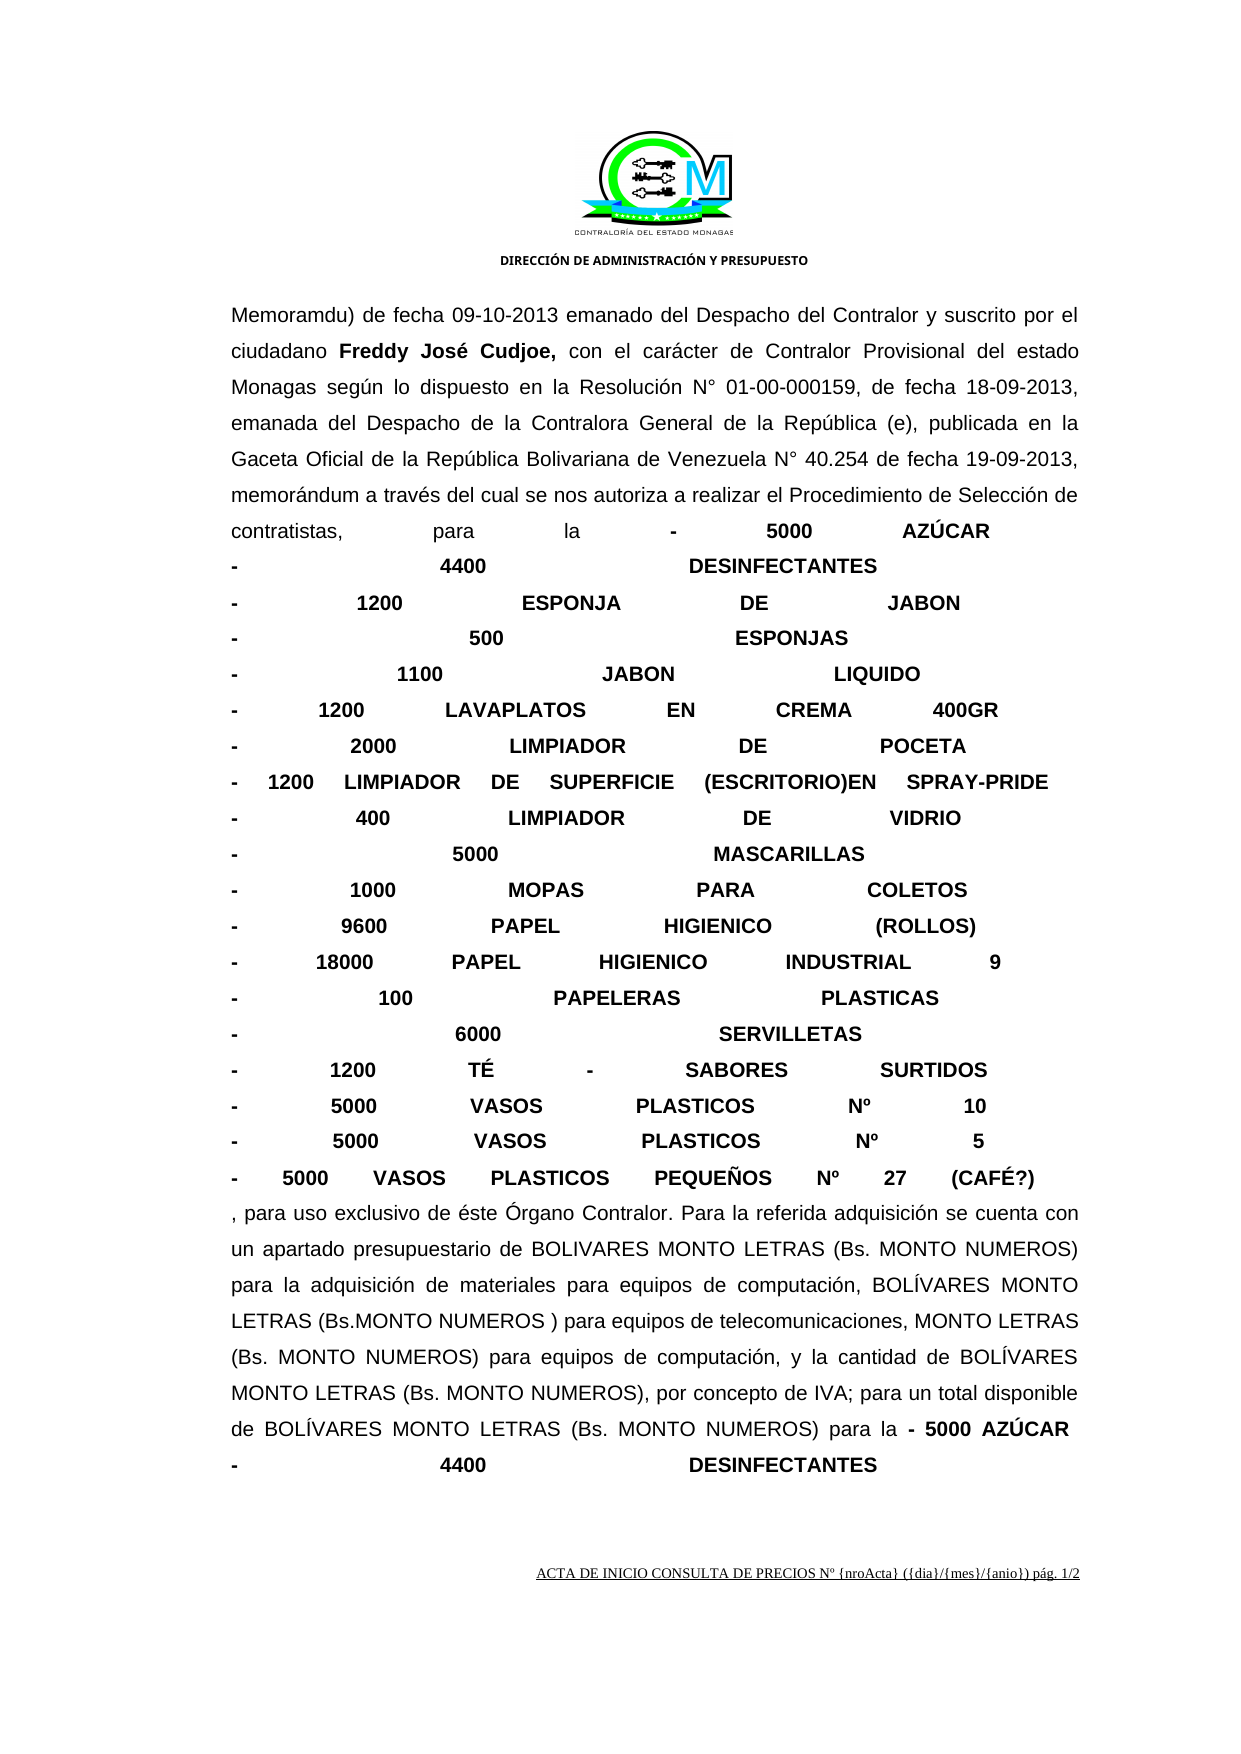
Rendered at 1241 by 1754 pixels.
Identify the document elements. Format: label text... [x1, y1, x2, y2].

picture [574, 131, 733, 235]
text Memoramdu) de fecha 09-10-2013 emanado del Despacho del Contralor y suscrito por el ciudadano Freddy José Cudjoe, con el carácter de Contralor Provisional del estado Monagas según lo dispuesto en la Resolución N° 01-00-000159, de fecha 18-09-2013, emanada del Despacho de la Contralora General de la República (e), publicada en la Gaceta Oficial de la República Bolivariana de Venezuela N° 40.254 de fecha 19-09-2013, memorándum a través del cual se nos autoriza a realizar el Procedimiento de Selección de contratistas, para la - 5000 AZÚCAR - 4400 DESINFECTANTES - 1200 ESPONJA DE JABON - 500 ESPONJAS - 1100 JABON LIQUIDO - 1200 LAVAPLATOS EN CREMA 400GR - 2000 LIMPIADOR DE POCETA - 1200 LIMPIADOR DE SUPERFICIE (ESCRITORIO)EN SPRAY-PRIDE - 400 LIMPIADOR DE VIDRIO - 5000 MASCARILLAS - 1000 MOPAS PARA COLETOS - 9600 PAPEL HIGIENICO (ROLLOS) - 18000 PAPEL HIGIENICO INDUSTRIAL 9 - 100 PAPELERAS PLASTICAS - 6000 SERVILLETAS - 1200 TÉ - SABORES SURTIDOS - 5000 VASOS PLASTICOS Nº 10 - 5000 VASOS PLASTICOS Nº 5 - 5000 VASOS PLASTICOS PEQUEÑOS Nº 27 (CAFÉ?) , para uso exclusivo de éste Órgano Contralor. Para la referida adquisición se cuenta con un apartado presupuestario de BOLIVARES MONTO LETRAS (Bs. MONTO NUMEROS) para la adquisición de materiales para equipos de computación, BOLÍVARES MONTO LETRAS (Bs.MONTO NUMEROS ) para equipos de telecomunicaciones, MONTO LETRAS (Bs. MONTO NUMEROS) para equipos de computación, y la cantidad de BOLÍVARES MONTO LETRAS (Bs. MONTO NUMEROS), por concepto de IVA; para un total disponible de BOLÍVARES MONTO LETRAS (Bs. MONTO NUMEROS) para la - 5000 AZÚCAR - 4400 DESINFECTANTES [231, 303, 1080, 1477]
